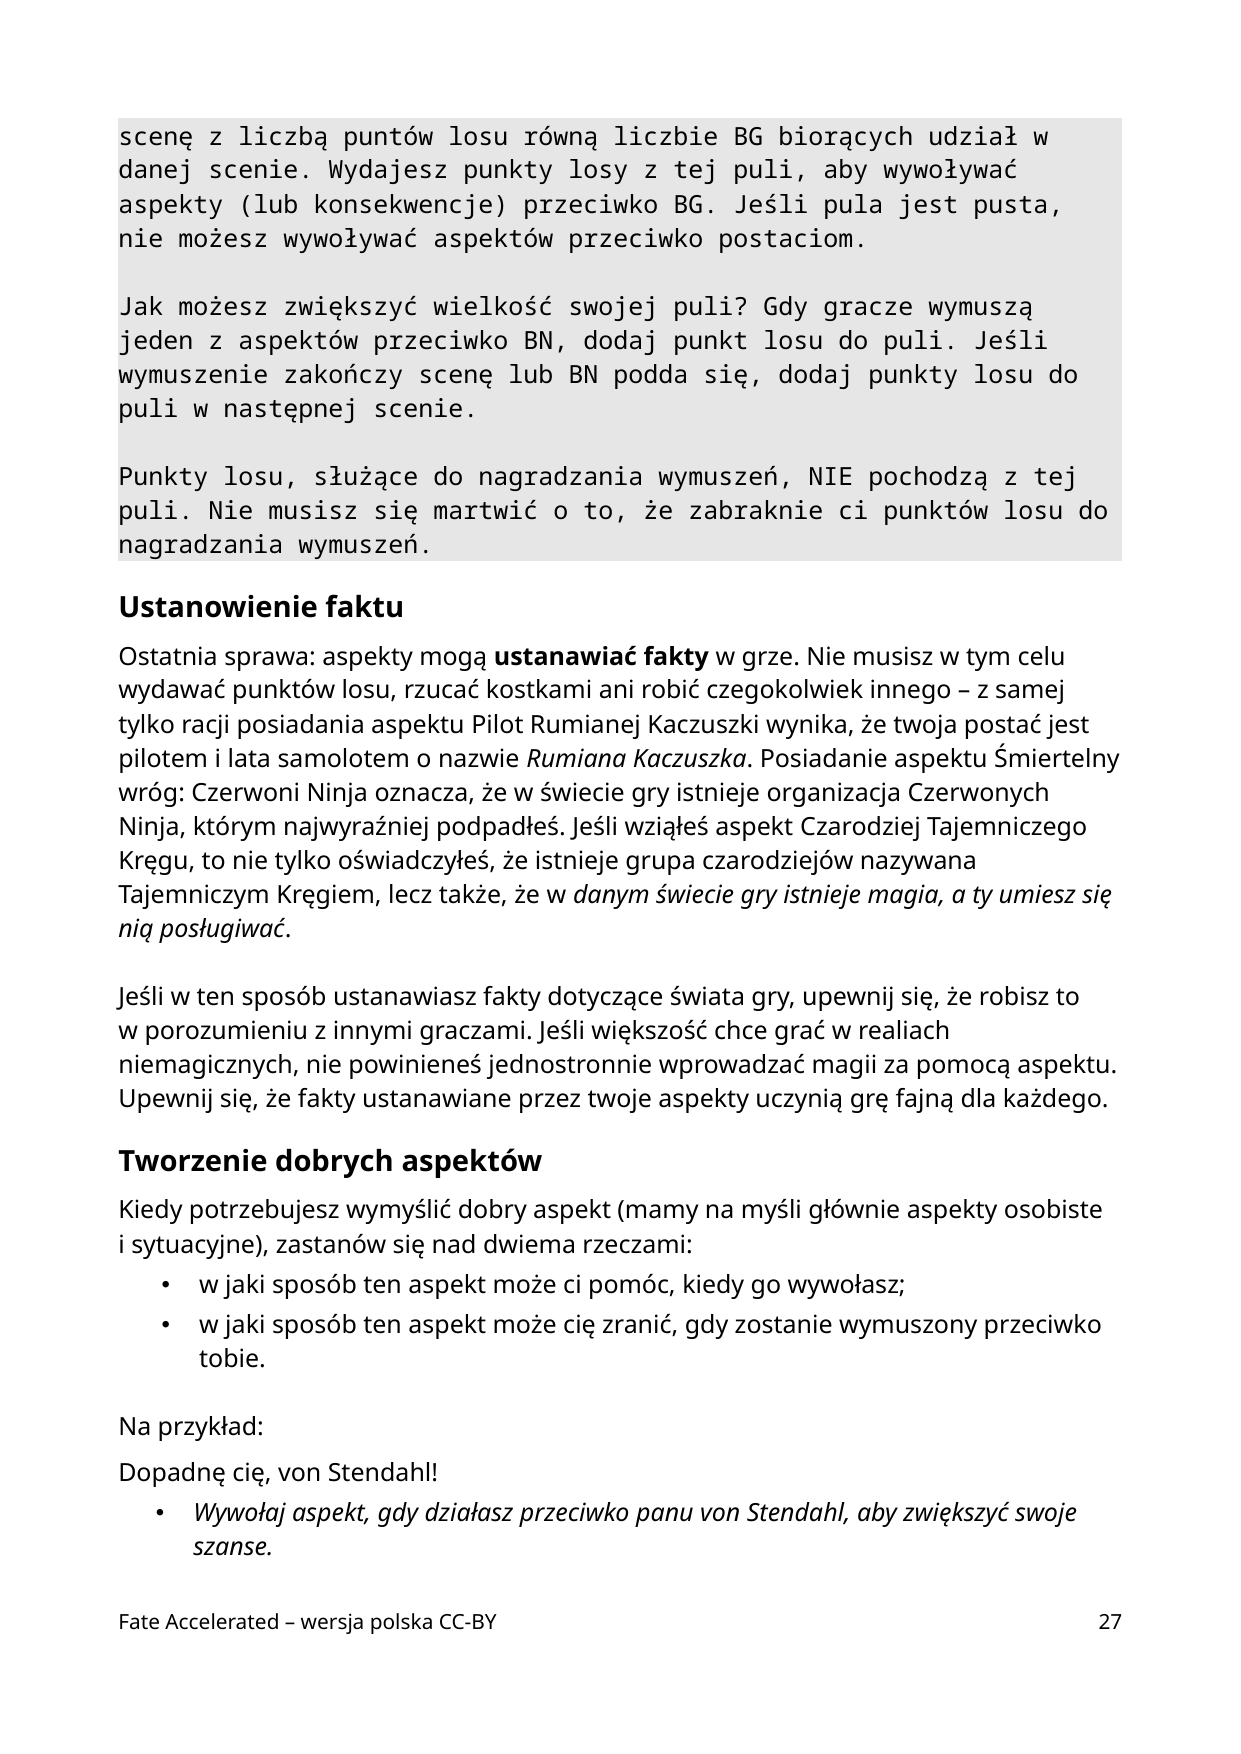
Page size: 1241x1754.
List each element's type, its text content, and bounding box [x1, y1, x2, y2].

list Wywołaj aspekt, gdy działasz przeciwko panu von Stendahl, aby zwiększyć swoje szanse. [156, 1494, 1122, 1562]
text Jak możesz zwiększyć wielkość swojej puli? Gdy gracze wymuszą jeden z aspektów przeciwko BN, dodaj punkt losu do puli. Jeśli wymuszenie zakończy scenę lub BN podda się, dodaj punkty losu do puli w następnej scenie. [118, 288, 1122, 425]
subtitle Ustanowienie faktu [118, 586, 1122, 626]
text Kiedy potrzebujesz wymyślić dobry aspekt (mamy na myśli głównie aspekty osobiste i sytuacyjne), zastanów się nad dwiema rzeczami: [118, 1192, 1122, 1260]
text Jeśli w ten sposób ustanawiasz fakty dotyczące świata gry, upewnij się, że robisz to w porozumieniu z innymi graczami. Jeśli większość chce grać w realiach niemagicznych, nie powinieneś jednostronnie wprowadzać magii za pomocą aspektu. Upewnij się, że fakty ustanawiane przez twoje aspekty uczynią grę fajną dla każdego. [118, 979, 1122, 1115]
text Ostatnia sprawa: aspekty mogą ustanawiać fakty w grze. Nie musisz w tym celu wydawać punktów losu, rzucać kostkami ani robić czegokolwiek innego – z samej tylko racji posiadania aspektu Pilot Rumianej Kaczuszki wynika, że twoja postać jest pilotem i lata samolotem o nazwie Rumiana Kaczuszka. Posiadanie aspektu Śmiertelny wróg: Czerwoni Ninja oznacza, że w świecie gry istnieje organizacja Czerwonych Ninja, którym najwyraźniej podpadłeś. Jeśli wziąłeś aspekt Czarodziej Tajemniczego Kręgu, to nie tylko oświadczyłeś, że istnieje grupa czarodziejów nazywana Tajemniczym Kręgiem, lecz także, że w danym świecie gry istnieje magia, a ty umiesz się nią posługiwać. [118, 638, 1122, 945]
text Punkty losu, służące do nagradzania wymuszeń, NIE pochodzą z tej puli. Nie musisz się martwić o to, że zabraknie ci punktów losu do nagradzania wymuszeń. [118, 459, 1122, 561]
text Dopadnę cię, von Stendahl! [118, 1454, 1122, 1488]
list w jaki sposób ten aspekt może ci pomóc, kiedy go wywołasz; [161, 1266, 1122, 1300]
text Na przykład: [118, 1408, 1122, 1442]
subtitle Tworzenie dobrych aspektów [118, 1140, 1122, 1180]
list w jaki sposób ten aspekt może cię zranić, gdy zostanie wymuszony przeciwko tobie. [161, 1306, 1122, 1374]
text scenę z liczbą puntów losu równą liczbie BG biorących udział w danej scenie. Wydajesz punkty losy z tej puli, aby wywoływać aspekty (lub konsekwencje) przeciwko BG. Jeśli pula jest pusta, nie możesz wywoływać aspektów przeciwko postaciom. [118, 118, 1122, 254]
